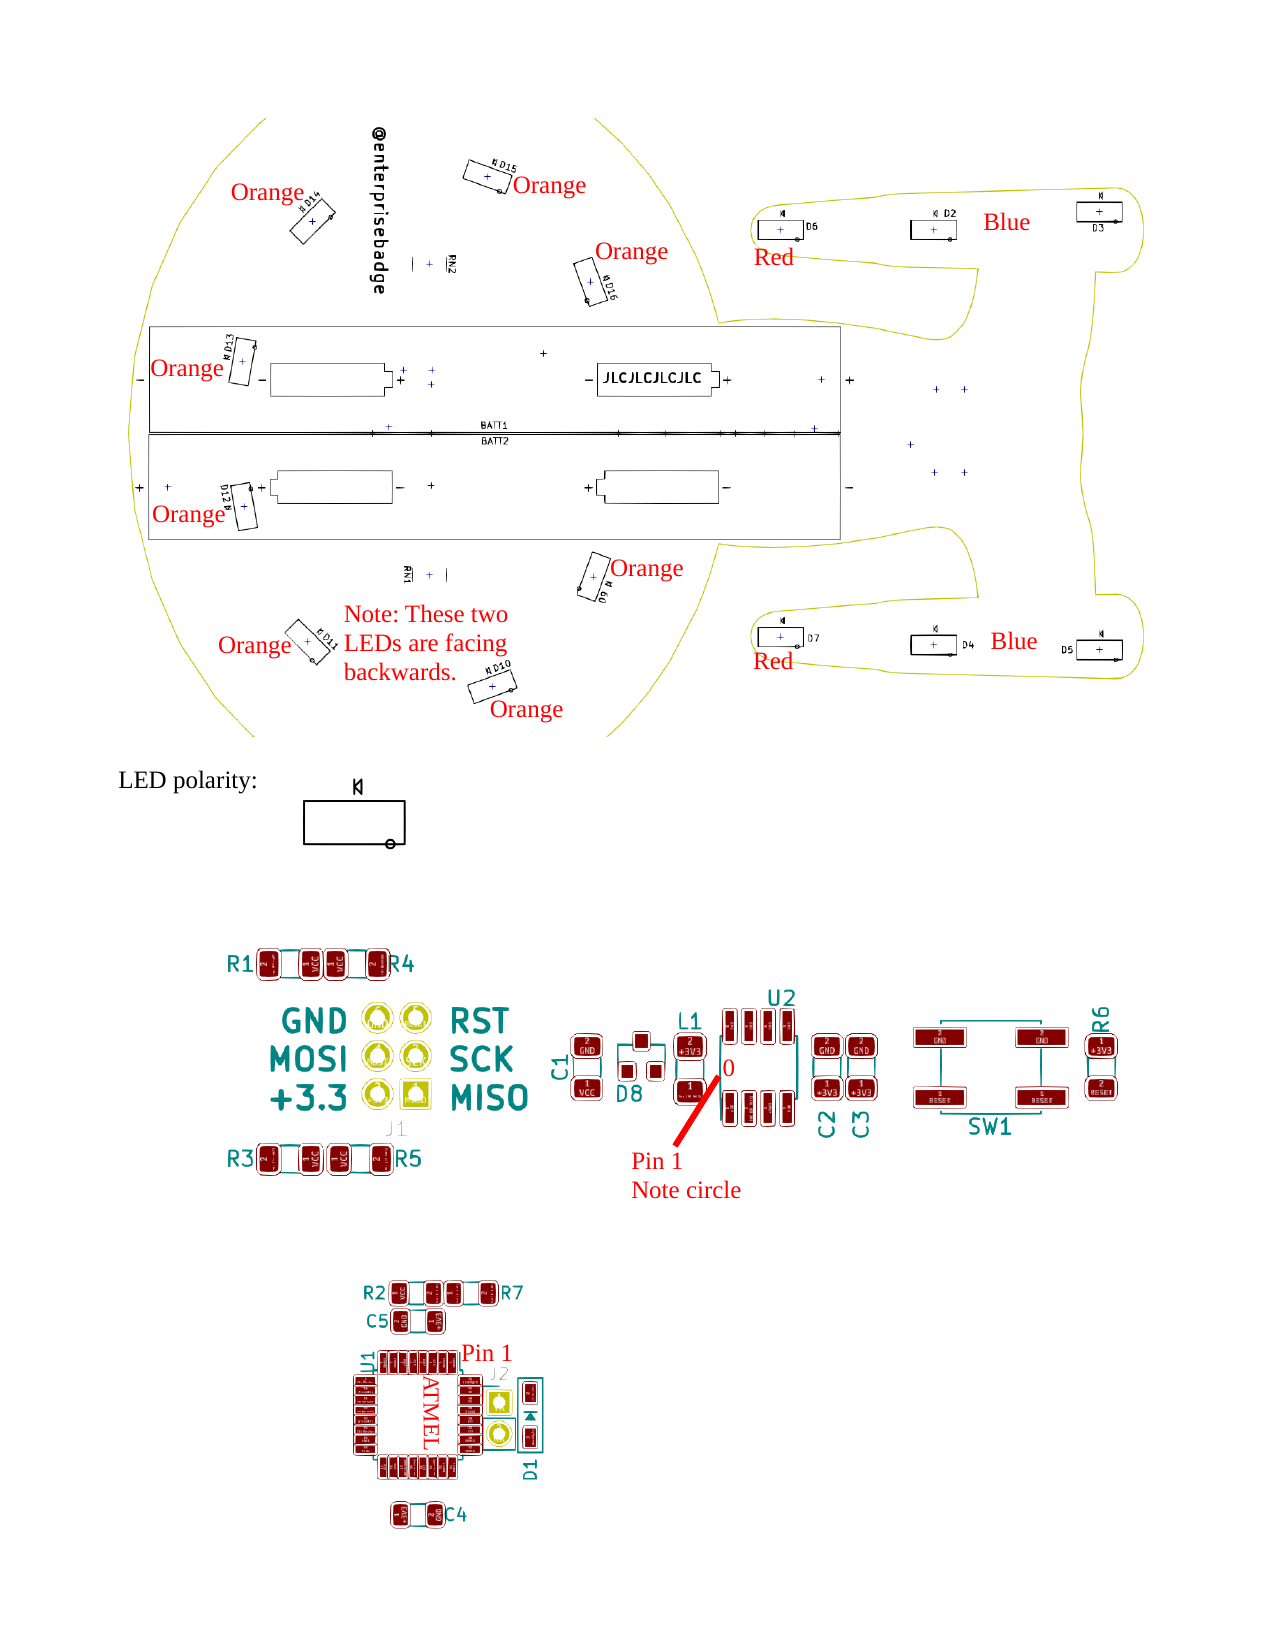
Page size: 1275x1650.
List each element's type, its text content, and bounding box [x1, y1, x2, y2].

picture [118, 118, 1157, 737]
picture [118, 908, 1157, 1233]
text [433, 765, 1157, 794]
text LED polarity: [118, 765, 282, 794]
picture [335, 1249, 572, 1579]
picture [282, 763, 433, 865]
